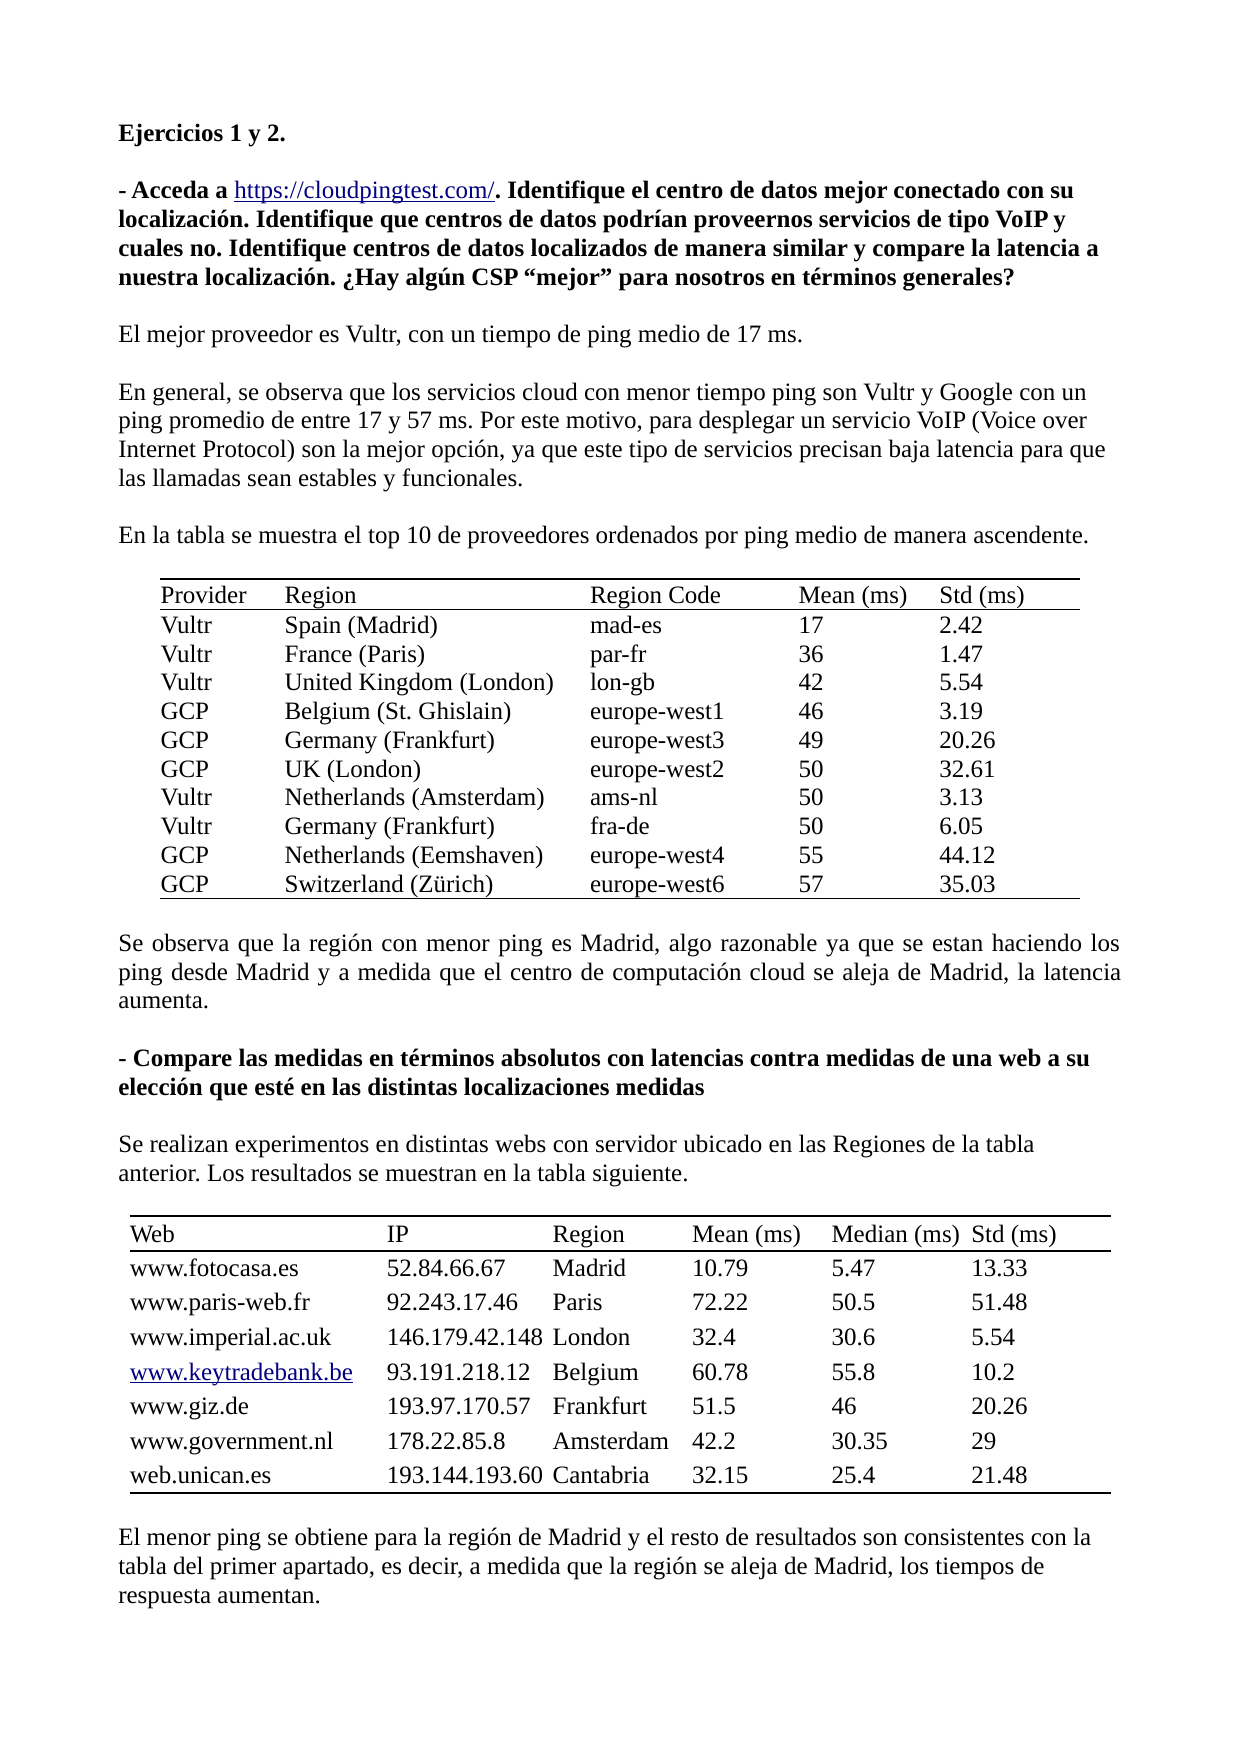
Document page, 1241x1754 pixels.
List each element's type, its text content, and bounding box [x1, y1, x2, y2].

table_cell GCP [160, 869, 284, 897]
text En la tabla se muestra el top 10 de proveedores ordenados por ping medio de manera ascendente. [118, 521, 1122, 549]
text Se realizan experimentos en distintas webs con servidor ubicado en las Regiones de la tabla anterior. Los resultados se muestran en la tabla siguiente. [118, 1129, 1122, 1187]
table_cell 72.22 [692, 1285, 831, 1319]
table_cell Germany (Frankfurt) [284, 811, 590, 840]
table_cell 193.144.193.60 [387, 1458, 552, 1492]
table_cell 55 [798, 840, 939, 869]
text Ejercicios 1 y 2. [118, 118, 1122, 147]
text - Acceda a https://cloudpingtest.com/. Identifique el centro de datos mejor conectado con su localización. Identifique que centros de datos podrían proveernos servicios de tipo VoIP y cuales no. Identifique centros de datos localizados de manera similar y compare la latencia a nuestra localización. ¿Hay algún CSP “mejor” para nosotros en términos generales? [118, 176, 1122, 291]
table_header Provider [160, 580, 284, 608]
table_cell 10.2 [971, 1354, 1111, 1388]
table_cell 10.79 [692, 1252, 831, 1284]
table_cell europe-west2 [590, 754, 798, 782]
table_cell 2.42 [939, 610, 1080, 639]
table_cell Paris [553, 1285, 692, 1319]
text El mejor proveedor es Vultr, con un tiempo de ping medio de 17 ms. [118, 319, 1122, 348]
table_cell 42.2 [692, 1423, 831, 1457]
table_cell 50.5 [831, 1285, 971, 1319]
table_header Region [553, 1217, 692, 1250]
table_cell 57 [798, 869, 939, 897]
table_cell 3.19 [939, 696, 1080, 725]
table_cell 36 [798, 639, 939, 667]
table_cell GCP [160, 696, 284, 725]
table_cell 29 [971, 1423, 1111, 1457]
table_cell 50 [798, 754, 939, 782]
text En general, se observa que los servicios cloud con menor tiempo ping son Vultr y Google con un ping promedio de entre 17 y 57 ms. Por este motivo, para desplegar un servicio VoIP (Voice over Internet Protocol) son la mejor opción, ya que este tipo de servicios precisan baja latencia para que las llamadas sean estables y funcionales. [118, 377, 1122, 492]
table_cell www.giz.de [130, 1388, 387, 1423]
table_cell 55.8 [831, 1354, 971, 1388]
text - Compare las medidas en términos absolutos con latencias contra medidas de una web a su elección que esté en las distintas localizaciones medidas [118, 1043, 1122, 1100]
table_cell GCP [160, 754, 284, 782]
table_cell 32.61 [939, 754, 1080, 782]
table_cell 32.15 [692, 1458, 831, 1492]
table_cell 32.4 [692, 1319, 831, 1354]
table_cell 51.5 [692, 1388, 831, 1423]
table_cell www.fotocasa.es [130, 1252, 387, 1284]
table_cell www.paris-web.fr [130, 1285, 387, 1319]
table_cell europe-west4 [590, 840, 798, 869]
table_cell 17 [798, 610, 939, 639]
table_cell europe-west1 [590, 696, 798, 725]
table_cell Belgium (St. Ghislain) [284, 696, 590, 725]
text El menor ping se obtiene para la región de Madrid y el resto de resultados son consistentes con la tabla del primer apartado, es decir, a medida que la región se aleja de Madrid, los tiempos de respuesta aumentan. [118, 1522, 1122, 1608]
table_cell Netherlands (Eemshaven) [284, 840, 590, 869]
table_cell UK (London) [284, 754, 590, 782]
table_cell 6.05 [939, 811, 1080, 840]
table_cell Vultr [160, 610, 284, 639]
table_header Mean (ms) [692, 1217, 831, 1250]
table_cell Vultr [160, 783, 284, 811]
table_cell www.government.nl [130, 1423, 387, 1457]
table_cell 49 [798, 725, 939, 754]
table_cell 50 [798, 783, 939, 811]
table_cell par-fr [590, 639, 798, 667]
table_header Web [130, 1217, 387, 1250]
table_cell 5.54 [939, 668, 1080, 696]
table_cell Vultr [160, 668, 284, 696]
table_cell 20.26 [971, 1388, 1111, 1423]
table_cell 35.03 [939, 869, 1080, 897]
table_cell www.keytradebank.be [130, 1354, 387, 1388]
table_cell 21.48 [971, 1458, 1111, 1492]
table_cell Vultr [160, 639, 284, 667]
table_cell 5.54 [971, 1319, 1111, 1354]
table_cell 146.179.42.148 [387, 1319, 552, 1354]
table_cell Germany (Frankfurt) [284, 725, 590, 754]
table_cell 60.78 [692, 1354, 831, 1388]
table_cell fra-de [590, 811, 798, 840]
table_cell 93.191.218.12 [387, 1354, 552, 1388]
table_cell 13.33 [971, 1252, 1111, 1284]
table_cell 30.6 [831, 1319, 971, 1354]
table_cell Madrid [553, 1252, 692, 1284]
table_cell 5.47 [831, 1252, 971, 1284]
table_cell europe-west6 [590, 869, 798, 897]
text Se observa que la región con menor ping es Madrid, algo razonable ya que se estan haciendo los ping desde Madrid y a medida que el centro de computación cloud se aleja de Madrid, la latencia aumenta. [118, 928, 1122, 1014]
table_cell GCP [160, 725, 284, 754]
table_cell Belgium [553, 1354, 692, 1388]
table_cell web.unican.es [130, 1458, 387, 1492]
table_cell 3.13 [939, 783, 1080, 811]
table_cell 178.22.85.8 [387, 1423, 552, 1457]
table_header Region Code [590, 580, 798, 608]
table_cell europe-west3 [590, 725, 798, 754]
table_cell 42 [798, 668, 939, 696]
table_cell 30.35 [831, 1423, 971, 1457]
table_cell 50 [798, 811, 939, 840]
table_cell Netherlands (Amsterdam) [284, 783, 590, 811]
table_header Region [284, 580, 590, 608]
table_cell mad-es [590, 610, 798, 639]
table_cell United Kingdom (London) [284, 668, 590, 696]
table_cell www.imperial.ac.uk [130, 1319, 387, 1354]
table_cell Amsterdam [553, 1423, 692, 1457]
table_cell GCP [160, 840, 284, 869]
table_cell ams-nl [590, 783, 798, 811]
table_cell Spain (Madrid) [284, 610, 590, 639]
table_header IP [387, 1217, 552, 1250]
table_cell London [553, 1319, 692, 1354]
table_cell 46 [831, 1388, 971, 1423]
table_cell 25.4 [831, 1458, 971, 1492]
table_cell Vultr [160, 811, 284, 840]
table_header Std (ms) [939, 580, 1080, 608]
table_header Mean (ms) [798, 580, 939, 608]
table_cell 92.243.17.46 [387, 1285, 552, 1319]
table_cell France (Paris) [284, 639, 590, 667]
table_cell Frankfurt [553, 1388, 692, 1423]
table_cell 52.84.66.67 [387, 1252, 552, 1284]
table_cell 193.97.170.57 [387, 1388, 552, 1423]
table_cell 44.12 [939, 840, 1080, 869]
table_cell 20.26 [939, 725, 1080, 754]
table_cell Switzerland (Zürich) [284, 869, 590, 897]
table_cell Cantabria [553, 1458, 692, 1492]
table_header Std (ms) [971, 1217, 1111, 1250]
table_cell 1.47 [939, 639, 1080, 667]
table_header Median (ms) [831, 1217, 971, 1250]
table_cell 46 [798, 696, 939, 725]
table_cell lon-gb [590, 668, 798, 696]
table_cell 51.48 [971, 1285, 1111, 1319]
